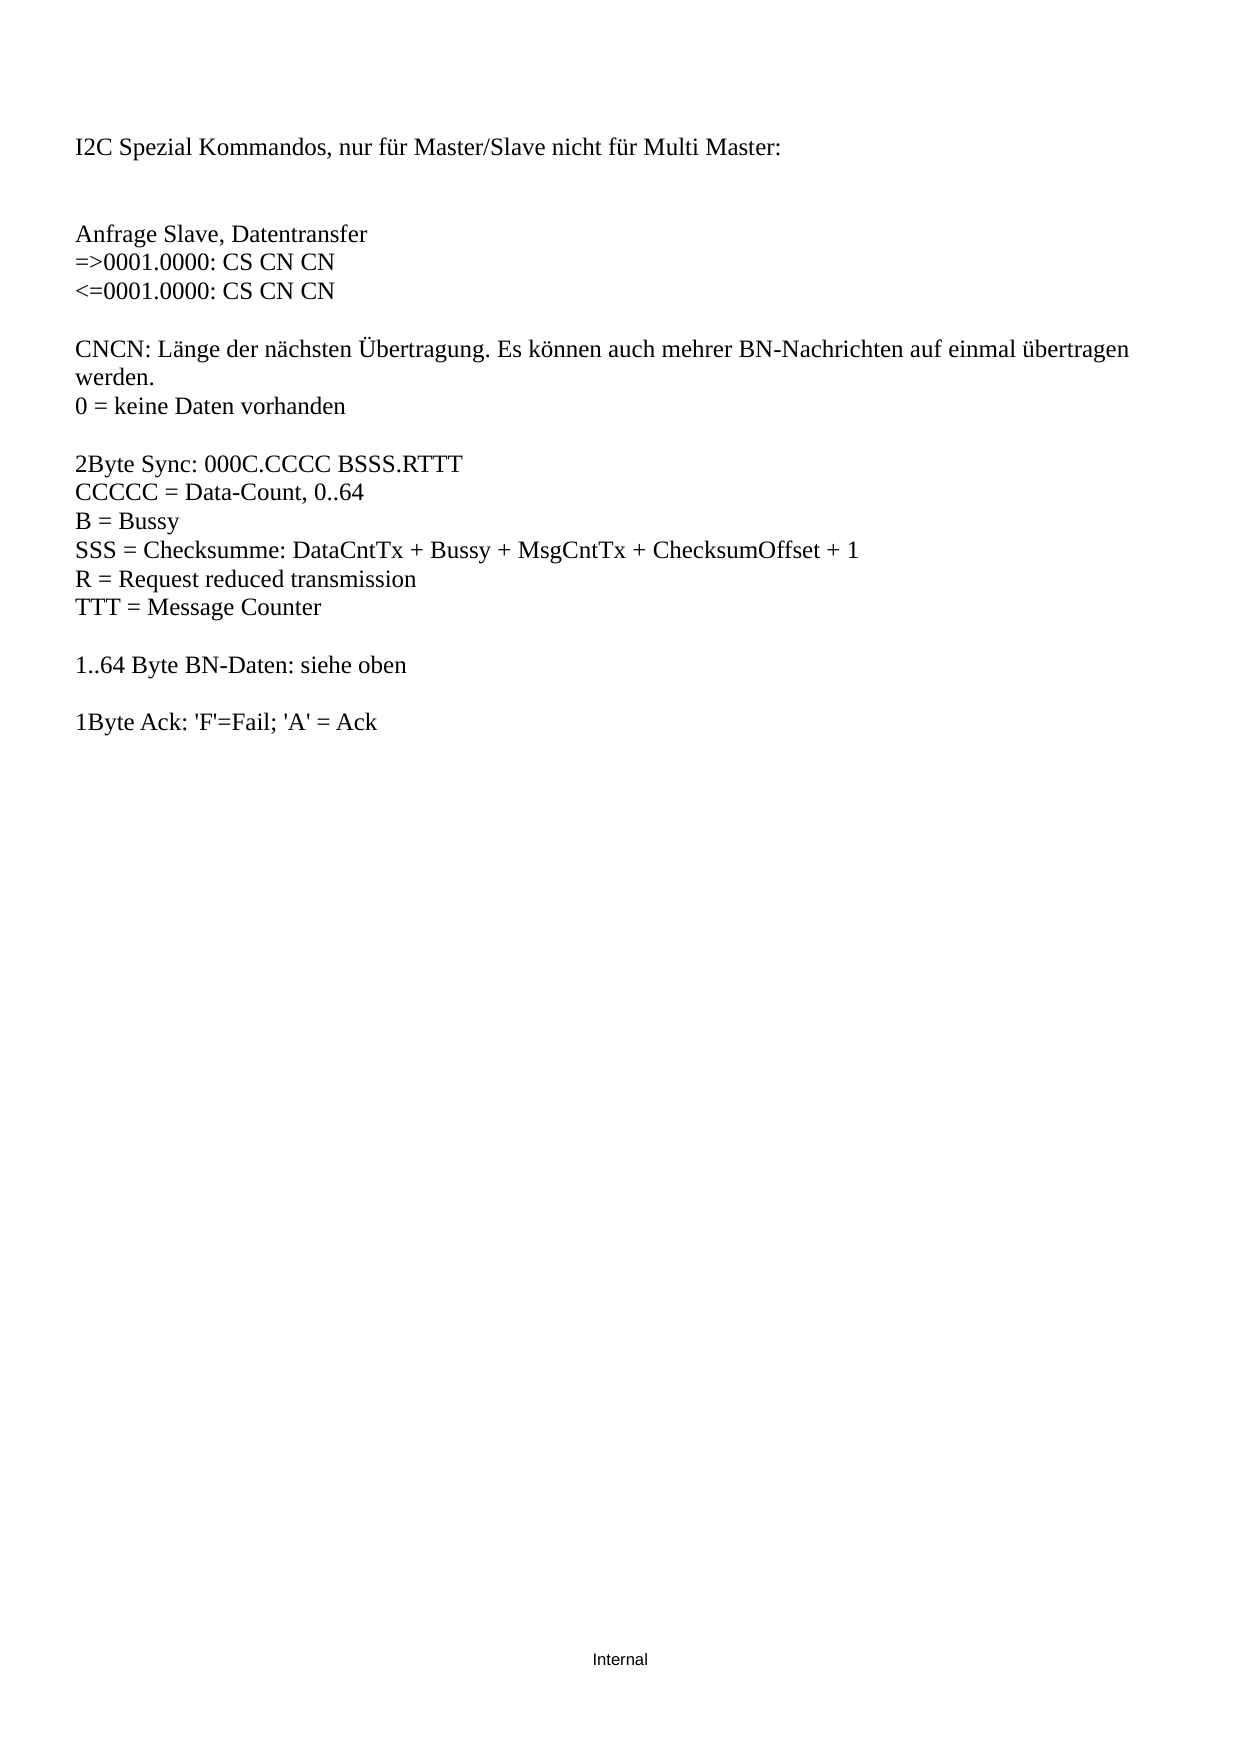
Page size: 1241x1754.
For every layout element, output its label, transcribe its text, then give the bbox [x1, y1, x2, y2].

text 0 = keine Daten vorhanden [75, 391, 1165, 420]
text 1..64 Byte BN-Daten: siehe oben [75, 650, 1165, 679]
text I2C Spezial Kommandos, nur für Master/Slave nicht für Multi Master: [75, 132, 1165, 161]
text B = Bussy [75, 506, 1165, 535]
text R = Request reduced transmission [75, 564, 1165, 592]
text TTT = Message Counter [75, 592, 1165, 621]
text SSS = Checksumme: DataCntTx + Bussy + MsgCntTx + ChecksumOffset + 1 [75, 535, 1165, 564]
text Anfrage Slave, Datentransfer [75, 219, 1165, 247]
text 2Byte Sync: 000C.CCCC BSSS.RTTT [75, 449, 1165, 477]
text CNCN: Länge der nächsten Übertragung. Es können auch mehrer BN-Nachrichten auf einmal übertragen werden. [75, 334, 1165, 391]
text =>0001.0000: CS CN CN [75, 247, 1165, 276]
text 1Byte Ack: 'F'=Fail; 'A' = Ack [75, 707, 1165, 736]
text CCCCC = Data-Count, 0..64 [75, 477, 1165, 506]
text <=0001.0000: CS CN CN [75, 276, 1165, 305]
